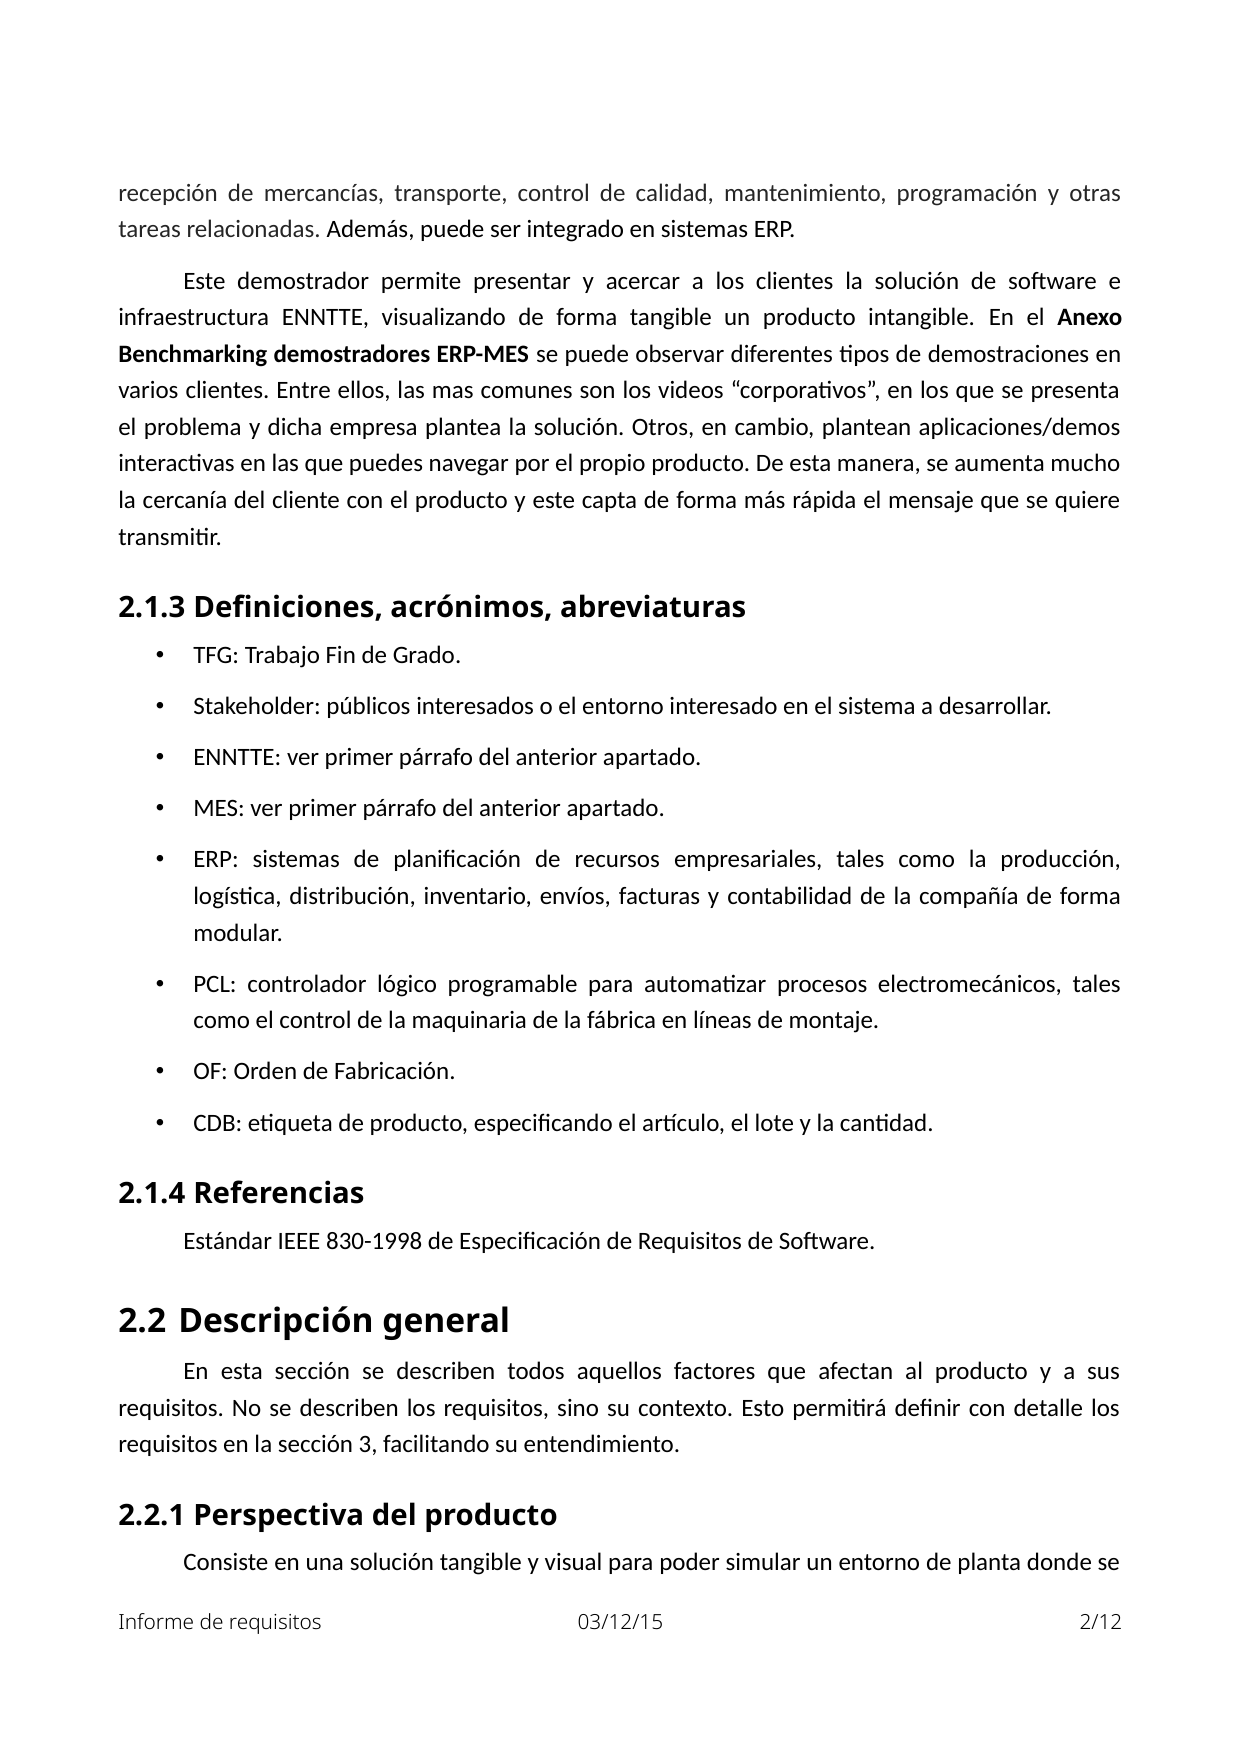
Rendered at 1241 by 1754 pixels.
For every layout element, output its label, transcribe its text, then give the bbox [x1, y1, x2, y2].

list MES: ver primer párrafo del anterior apartado. [156, 792, 1122, 823]
subtitle Descripción general [118, 1297, 1122, 1343]
subtitle Referencias [118, 1172, 1122, 1212]
list TFG: Trabajo Fin de Grado. [156, 639, 1122, 669]
list ERP: sistemas de planificación de recursos empresariales, tales como la producción, logística, distribución, inventario, envíos, facturas y contabilidad de la compañía de forma modular. [156, 843, 1122, 947]
list Stakeholder: públicos interesados o el entorno interesado en el sistema a desarrollar. [156, 690, 1122, 721]
text Estándar IEEE 830-1998 de Especificación de Requisitos de Software. [118, 1225, 1122, 1255]
subtitle Perspectiva del producto [118, 1494, 1122, 1534]
subtitle Definiciones, acrónimos, abreviaturas [118, 586, 1122, 626]
list OF: Orden de Fabricación. [156, 1056, 1122, 1086]
list ENNTTE: ver primer párrafo del anterior apartado. [156, 741, 1122, 772]
text En esta sección se describen todos aquellos factores que afectan al producto y a sus requisitos. No se describen los requisitos, sino su contexto. Esto permitirá definir con detalle los requisitos en la sección 3, facilitando su entendimiento. [118, 1355, 1122, 1459]
list CDB: etiqueta de producto, especificando el artículo, el lote y la cantidad. [156, 1107, 1122, 1137]
text Consiste en una solución tangible y visual para poder simular un entorno de planta donde se [118, 1546, 1122, 1577]
text recepción de mercancías, transporte, control de calidad, mantenimiento, programación y otras tareas relacionadas. Además, puede ser integrado en sistemas ERP. [118, 177, 1122, 244]
text Este demostrador permite presentar y acercar a los clientes la solución de software e infraestructura ENNTTE, visualizando de forma tangible un producto intangible. En el Anexo Benchmarking demostradores ERP-MES se puede observar diferentes tipos de demostraciones en varios clientes. Entre ellos, las mas comunes son los videos “corporativos”, en los que se presenta el problema y dicha empresa plantea la solución. Otros, en cambio, plantean aplicaciones/demos interactivas en las que puedes navegar por el propio producto. De esta manera, se aumenta mucho la cercanía del cliente con el producto y este capta de forma más rápida el mensaje que se quiere transmitir. [118, 265, 1122, 551]
list PCL: controlador lógico programable para automatizar procesos electromecánicos, tales como el control de la maquinaria de la fábrica en líneas de montaje. [156, 968, 1122, 1035]
